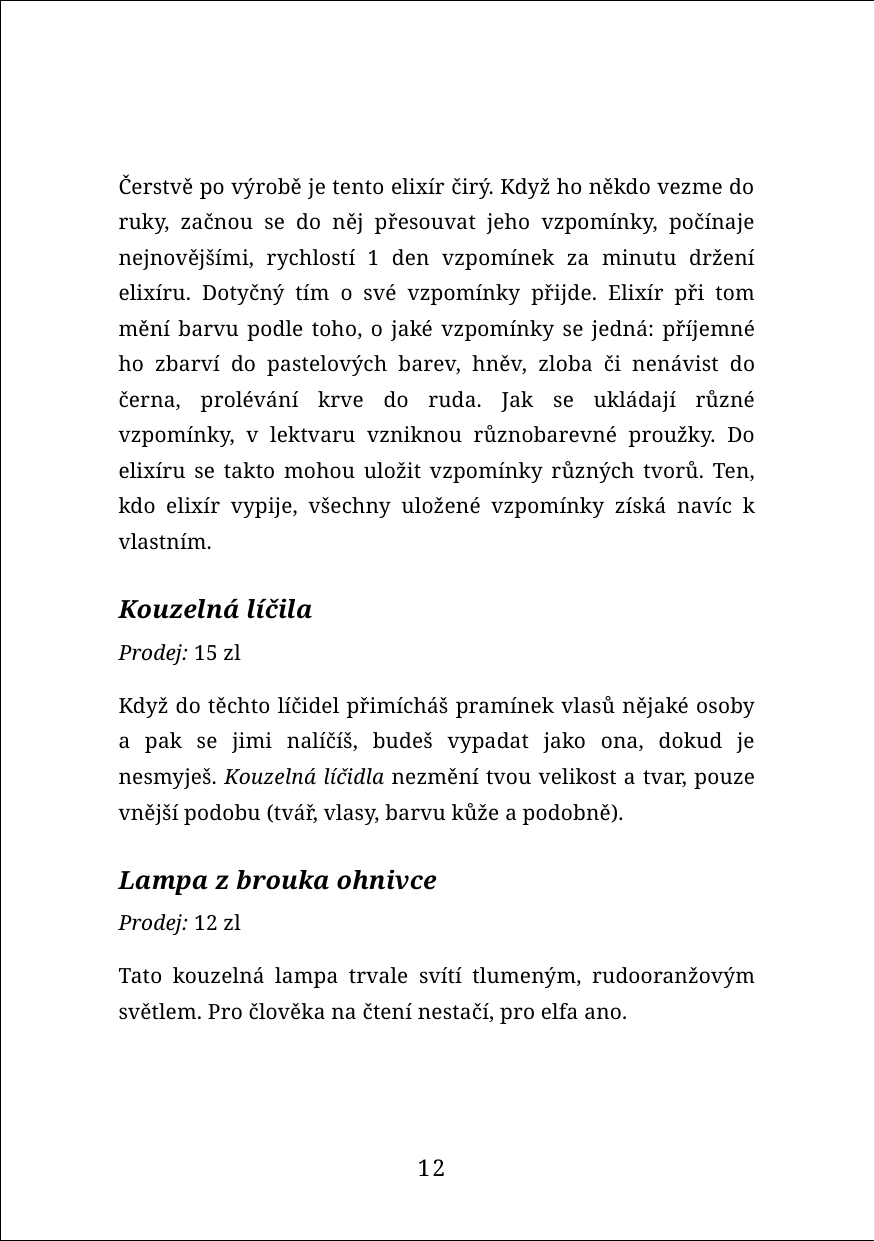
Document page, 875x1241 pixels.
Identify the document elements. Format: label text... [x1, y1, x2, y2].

subtitle Lampa z brouka ohnivce [118, 863, 756, 897]
text Když do těchto líčidel přimícháš pramínek vlasů nějaké osoby a pak se jimi nalíčíš, budeš vypadat jako ona, dokud je nesmyješ. Kouzelná líčidla nezmění tvou velikost a tvar, pouze vnější podobu (tvář, vlasy, barvu kůže a podobně). [118, 691, 756, 826]
text Čerstvě po výrobě je tento elixír čirý. Když ho někdo vezme do ruky, začnou se do něj přesouvat jeho vzpomínky, počínaje nejnovějšími, rychlostí 1 den vzpomínek za minutu držení elixíru. Dotyčný tím o své vzpomínky přijde. Elixír při tom mění barvu podle toho, o jaké vzpomínky se jedná: příjemné ho zbarví do pastelových barev, hněv, zloba či nenávist do černa, prolévání krve do ruda. Jak se ukládají různé vzpomínky, v lektvaru vzniknou různobarevné proužky. Do elixíru se takto mohou uložit vzpomínky různých tvorů. Ten, kdo elixír vypije, všechny uložené vzpomínky získá navíc k vlastním. [118, 172, 756, 555]
text Prodej: 12 zl [118, 908, 756, 937]
subtitle Kouzelná líčila [118, 592, 756, 626]
text Prodej: 15 zl [118, 638, 756, 666]
text Tato kouzelná lampa trvale svítí tlumeným, rudooranžovým světlem. Pro člověka na čtení nestačí, pro elfa ano. [118, 962, 756, 1026]
